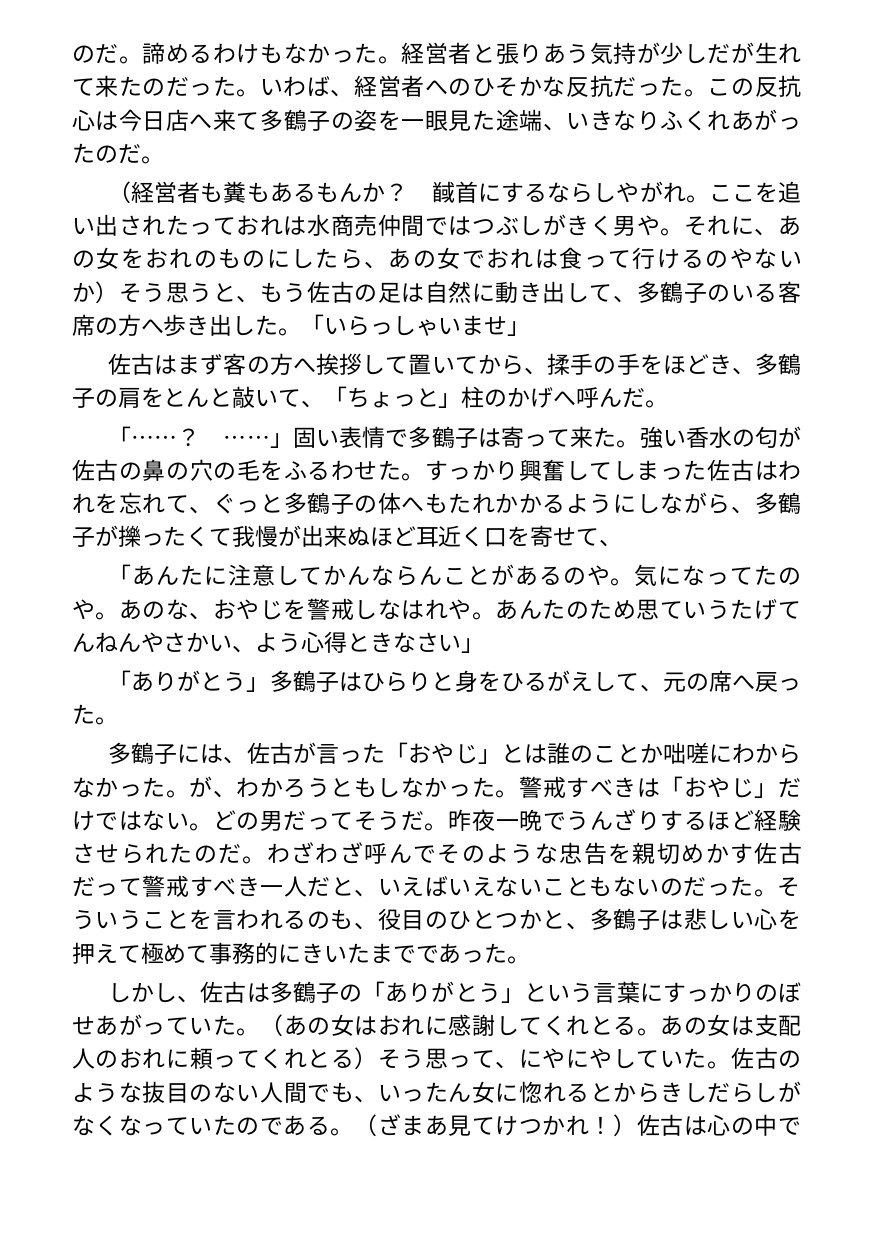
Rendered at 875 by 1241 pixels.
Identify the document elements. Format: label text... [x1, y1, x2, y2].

text のだ。諦めるわけもなかった。経営者と張りあう気持が少しだが生れて来たのだった。いわば、経営者へのひそかな反抗だった。この反抗心は今日店へ来て多鶴子の姿を一眼見た途端、いきなりふくれあがったのだ。 [72, 36, 802, 169]
text 佐古はまず客の方へ挨拶して置いてから、揉手の手をほどき、多鶴子の肩をとんと敲いて、「ちょっと」柱のかげへ呼んだ。 [72, 347, 802, 413]
text （経営者も糞もあるもんか？ 馘首にするならしやがれ。ここを追い出されたっておれは水商売仲間ではつぶしがきく男や。それに、あの女をおれのものにしたら、あの女でおれは食って行けるのやないか）そう思うと、もう佐古の足は自然に動き出して、多鶴子のいる客席の方へ歩き出した。「いらっしゃいませ」 [72, 175, 802, 341]
text 「ありがとう」多鶴子はひらりと身をひるがえして、元の席へ戻った。 [72, 664, 802, 730]
text 「あんたに注意してかんならんことがあるのや。気になってたのや。あのな、おやじを警戒しなはれや。あんたのため思ていうたげてんねんやさかい、よう心得ときなさい」 [72, 558, 802, 658]
text 「……？ ……」固い表情で多鶴子は寄って来た。強い香水の匂が佐古の鼻の穴の毛をふるわせた。すっかり興奮してしまった佐古はわれを忘れて、ぐっと多鶴子の体へもたれかかるようにしながら、多鶴子が擽ったくて我慢が出来ぬほど耳近く口を寄せて、 [72, 419, 802, 552]
text しかし、佐古は多鶴子の「ありがとう」という言葉にすっかりのぼせあがっていた。（あの女はおれに感謝してくれとる。あの女は支配人のおれに頼ってくれとる）そう思って、にやにやしていた。佐古のような抜目のない人間でも、いったん女に惚れるとからきしだらしがなくなっていたのである。（ざまあ見てけつかれ！）佐古は心の中で [72, 975, 802, 1141]
text 多鶴子には、佐古が言った「おやじ」とは誰のことか咄嗟にわからなかった。が、わかろうともしなかった。警戒すべきは「おやじ」だけではない。どの男だってそうだ。昨夜一晩でうんざりするほど経験させられたのだ。わざわざ呼んでそのような忠告を親切めかす佐古だって警戒すべき一人だと、いえばいえないこともないのだった。そういうことを言われるのも、役目のひとつかと、多鶴子は悲しい心を押えて極めて事務的にきいたまでであった。 [72, 736, 802, 969]
